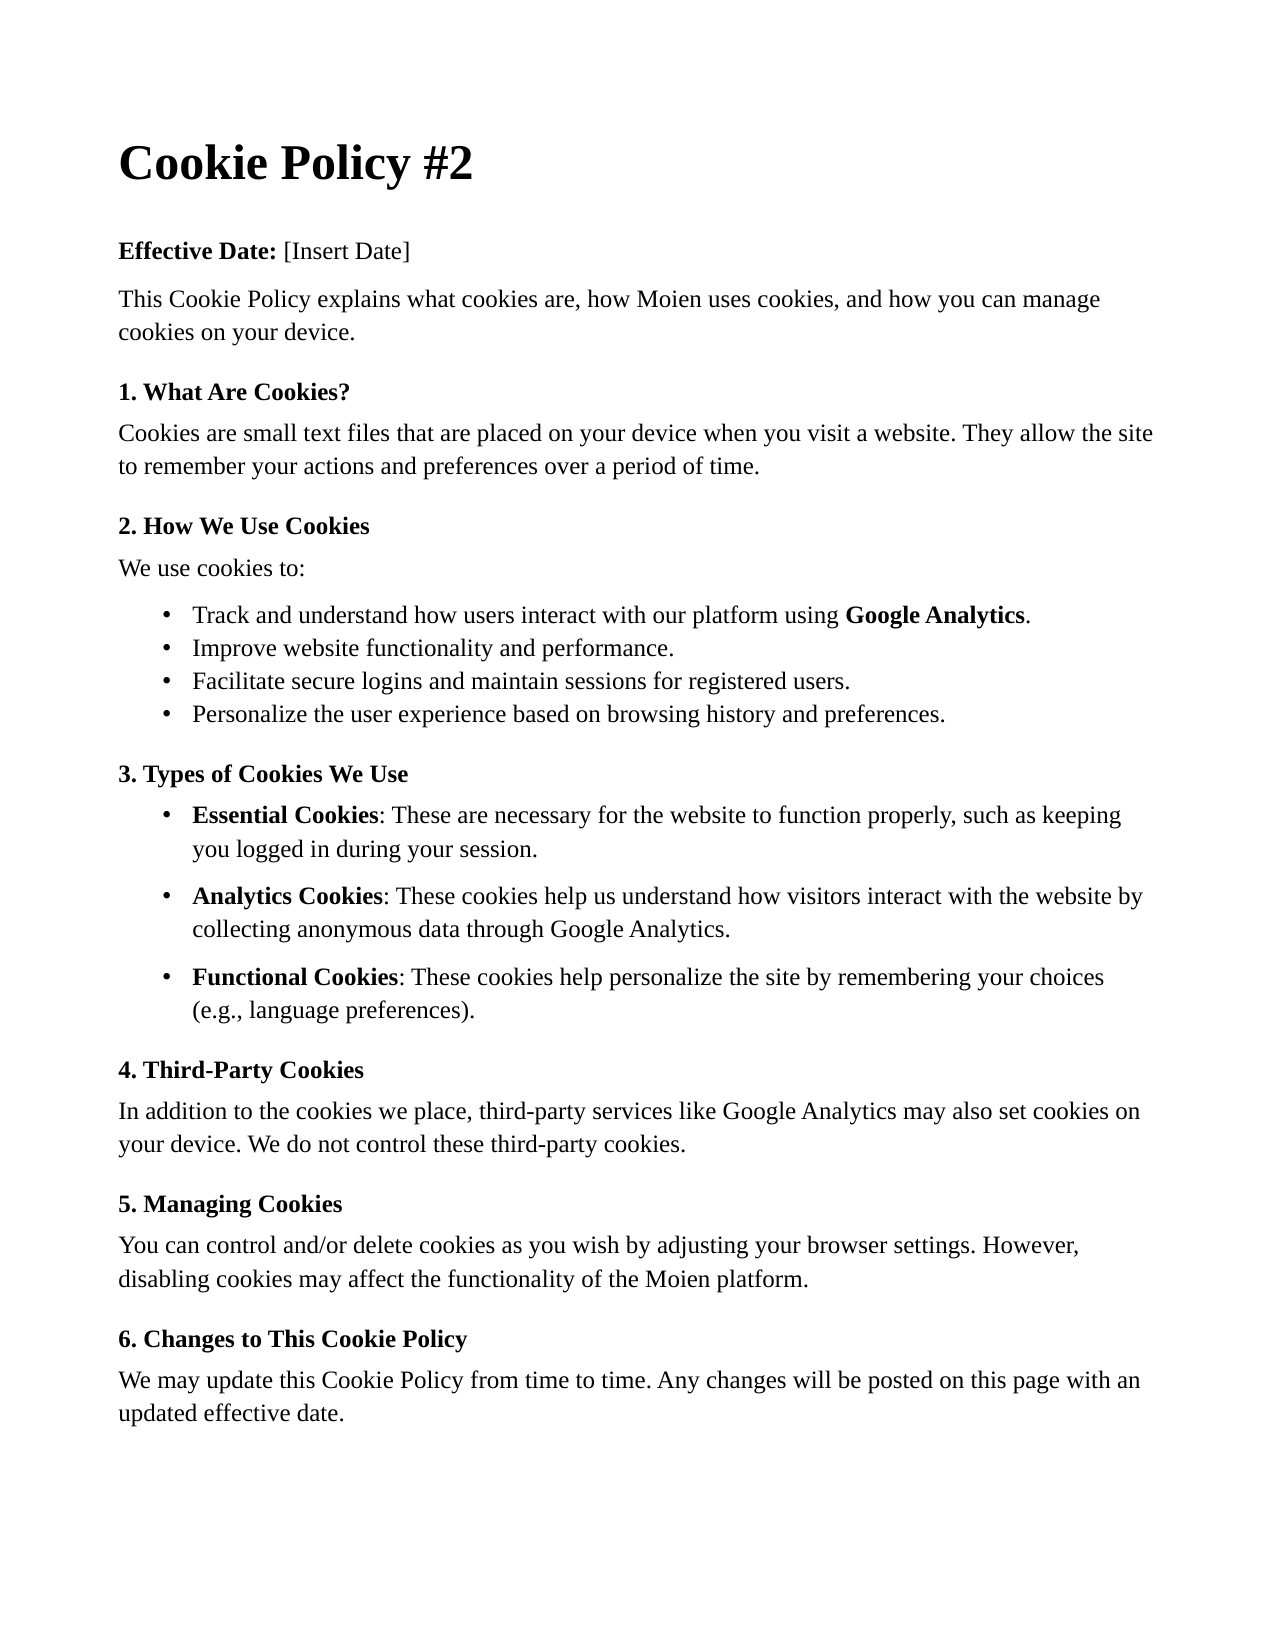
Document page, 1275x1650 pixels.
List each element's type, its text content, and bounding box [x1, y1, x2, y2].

subtitle 5. Managing Cookies [118, 1189, 1157, 1218]
subtitle 1. What Are Cookies? [118, 377, 1157, 406]
list Track and understand how users interact with our platform using Google Analytics. [162, 600, 1157, 629]
list Facilitate secure logins and maintain sessions for registered users. [162, 666, 1157, 695]
list Essential Cookies: These are necessary for the website to function properly, such as keeping you logged in during your session. [162, 801, 1157, 862]
list Analytics Cookies: These cookies help us understand how visitors interact with the website by collecting anonymous data through Google Analytics. [162, 881, 1157, 943]
subtitle 6. Changes to This Cookie Policy [118, 1324, 1157, 1352]
list Improve website functionality and performance. [162, 633, 1157, 662]
text In addition to the cookies we place, third-party services like Google Analytics may also set cookies on your device. We do not control these third-party cookies. [118, 1096, 1157, 1158]
text Cookies are small text files that are placed on your device when you visit a website. They allow the site to remember your actions and preferences over a period of time. [118, 418, 1157, 480]
subtitle 4. Third-Party Cookies [118, 1055, 1157, 1084]
subtitle Cookie Policy #2 [118, 133, 1157, 224]
text This Cookie Policy explains what cookies are, how Moien uses cookies, and how you can manage cookies on your device. [118, 284, 1157, 346]
list Functional Cookies: These cookies help personalize the site by remembering your choices (e.g., language preferences). [162, 962, 1157, 1024]
text Effective Date: [Insert Date] [118, 236, 1157, 265]
text We use cookies to: [118, 553, 1157, 581]
text You can control and/or delete cookies as you wish by adjusting your browser settings. However, disabling cookies may affect the functionality of the Moien platform. [118, 1231, 1157, 1292]
text We may update this Cookie Policy from time to time. Any changes will be posted on this page with an updated effective date. [118, 1365, 1157, 1427]
subtitle 3. Types of Cookies We Use [118, 759, 1157, 788]
list Personalize the user experience based on browsing history and preferences. [162, 699, 1157, 728]
subtitle 2. How We Use Cookies [118, 511, 1157, 540]
